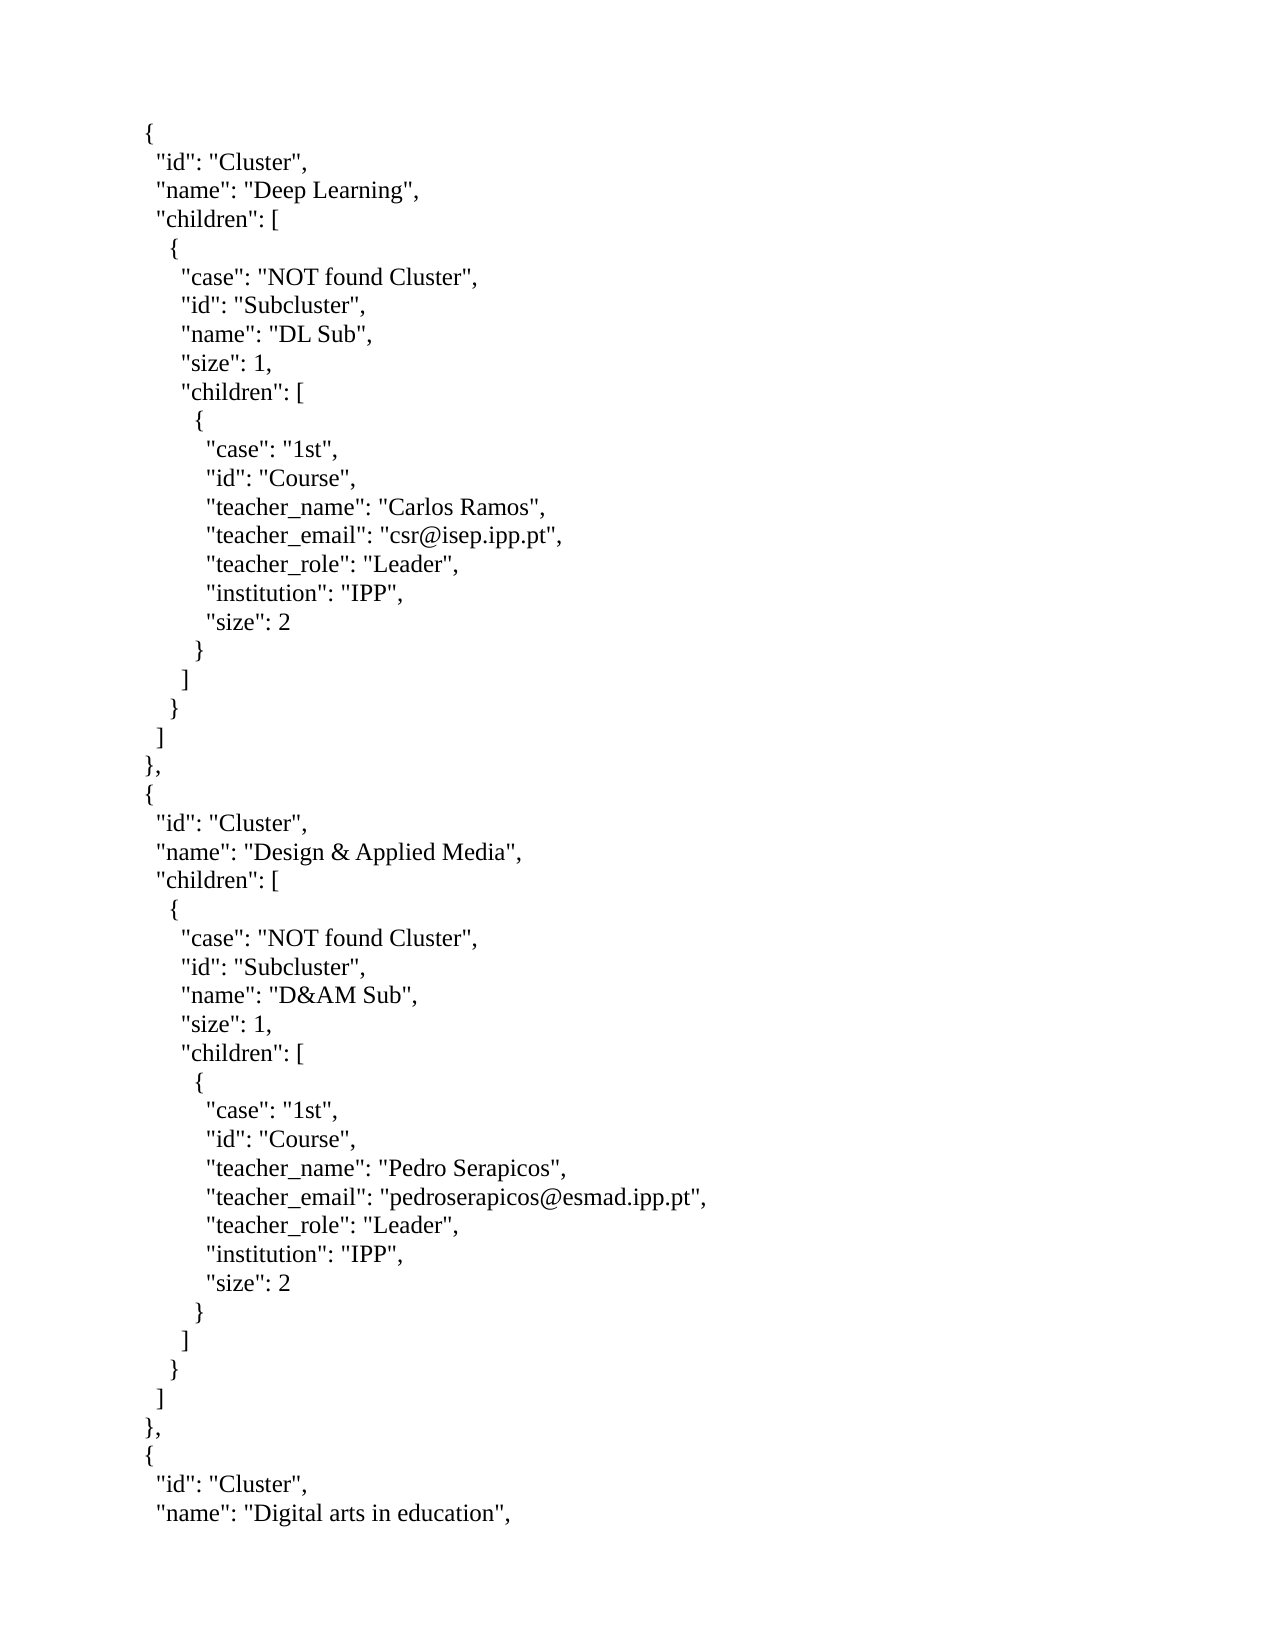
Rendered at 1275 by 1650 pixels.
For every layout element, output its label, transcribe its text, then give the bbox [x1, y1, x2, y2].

text { [118, 779, 1157, 808]
text } [118, 636, 1157, 664]
text "children": [ [118, 1038, 1157, 1067]
text ] [118, 1383, 1157, 1412]
text "size": 2 [118, 1268, 1157, 1297]
text "teacher_name": "Carlos Ramos", [118, 492, 1157, 521]
text "teacher_email": "pedroserapicos@esmad.ipp.pt", [118, 1182, 1157, 1211]
text { [118, 118, 1157, 147]
text "institution": "IPP", [118, 1239, 1157, 1268]
text "children": [ [118, 377, 1157, 406]
text "teacher_name": "Pedro Serapicos", [118, 1153, 1157, 1182]
text "teacher_role": "Leader", [118, 1211, 1157, 1239]
text "case": "NOT found Cluster", [118, 262, 1157, 291]
text "name": "D&AM Sub", [118, 981, 1157, 1009]
text { [118, 894, 1157, 923]
text "id": "Subcluster", [118, 952, 1157, 981]
text "name": "Deep Learning", [118, 176, 1157, 204]
text { [118, 1441, 1157, 1469]
text ] [118, 664, 1157, 693]
text { [118, 1067, 1157, 1096]
text "name": "Design & Applied Media", [118, 837, 1157, 866]
text "id": "Subcluster", [118, 291, 1157, 319]
text "size": 1, [118, 1009, 1157, 1038]
text "children": [ [118, 866, 1157, 894]
text "id": "Course", [118, 463, 1157, 492]
text "id": "Cluster", [118, 147, 1157, 176]
text "size": 1, [118, 348, 1157, 377]
text "size": 2 [118, 607, 1157, 636]
text }, [118, 1412, 1157, 1441]
text } [118, 1354, 1157, 1383]
text "teacher_role": "Leader", [118, 549, 1157, 578]
text }, [118, 751, 1157, 779]
text "id": "Cluster", [118, 808, 1157, 837]
text } [118, 693, 1157, 722]
text "name": "DL Sub", [118, 319, 1157, 348]
text ] [118, 722, 1157, 751]
text "id": "Cluster", [118, 1469, 1157, 1498]
text "id": "Course", [118, 1124, 1157, 1153]
text "teacher_email": "csr@isep.ipp.pt", [118, 521, 1157, 549]
text ] [118, 1326, 1157, 1354]
text "name": "Digital arts in education", [118, 1498, 1157, 1527]
text "children": [ [118, 204, 1157, 233]
text { [118, 233, 1157, 262]
text "case": "1st", [118, 434, 1157, 463]
text } [118, 1297, 1157, 1326]
text "case": "1st", [118, 1096, 1157, 1124]
text "institution": "IPP", [118, 578, 1157, 607]
text { [118, 406, 1157, 434]
text "case": "NOT found Cluster", [118, 923, 1157, 952]
